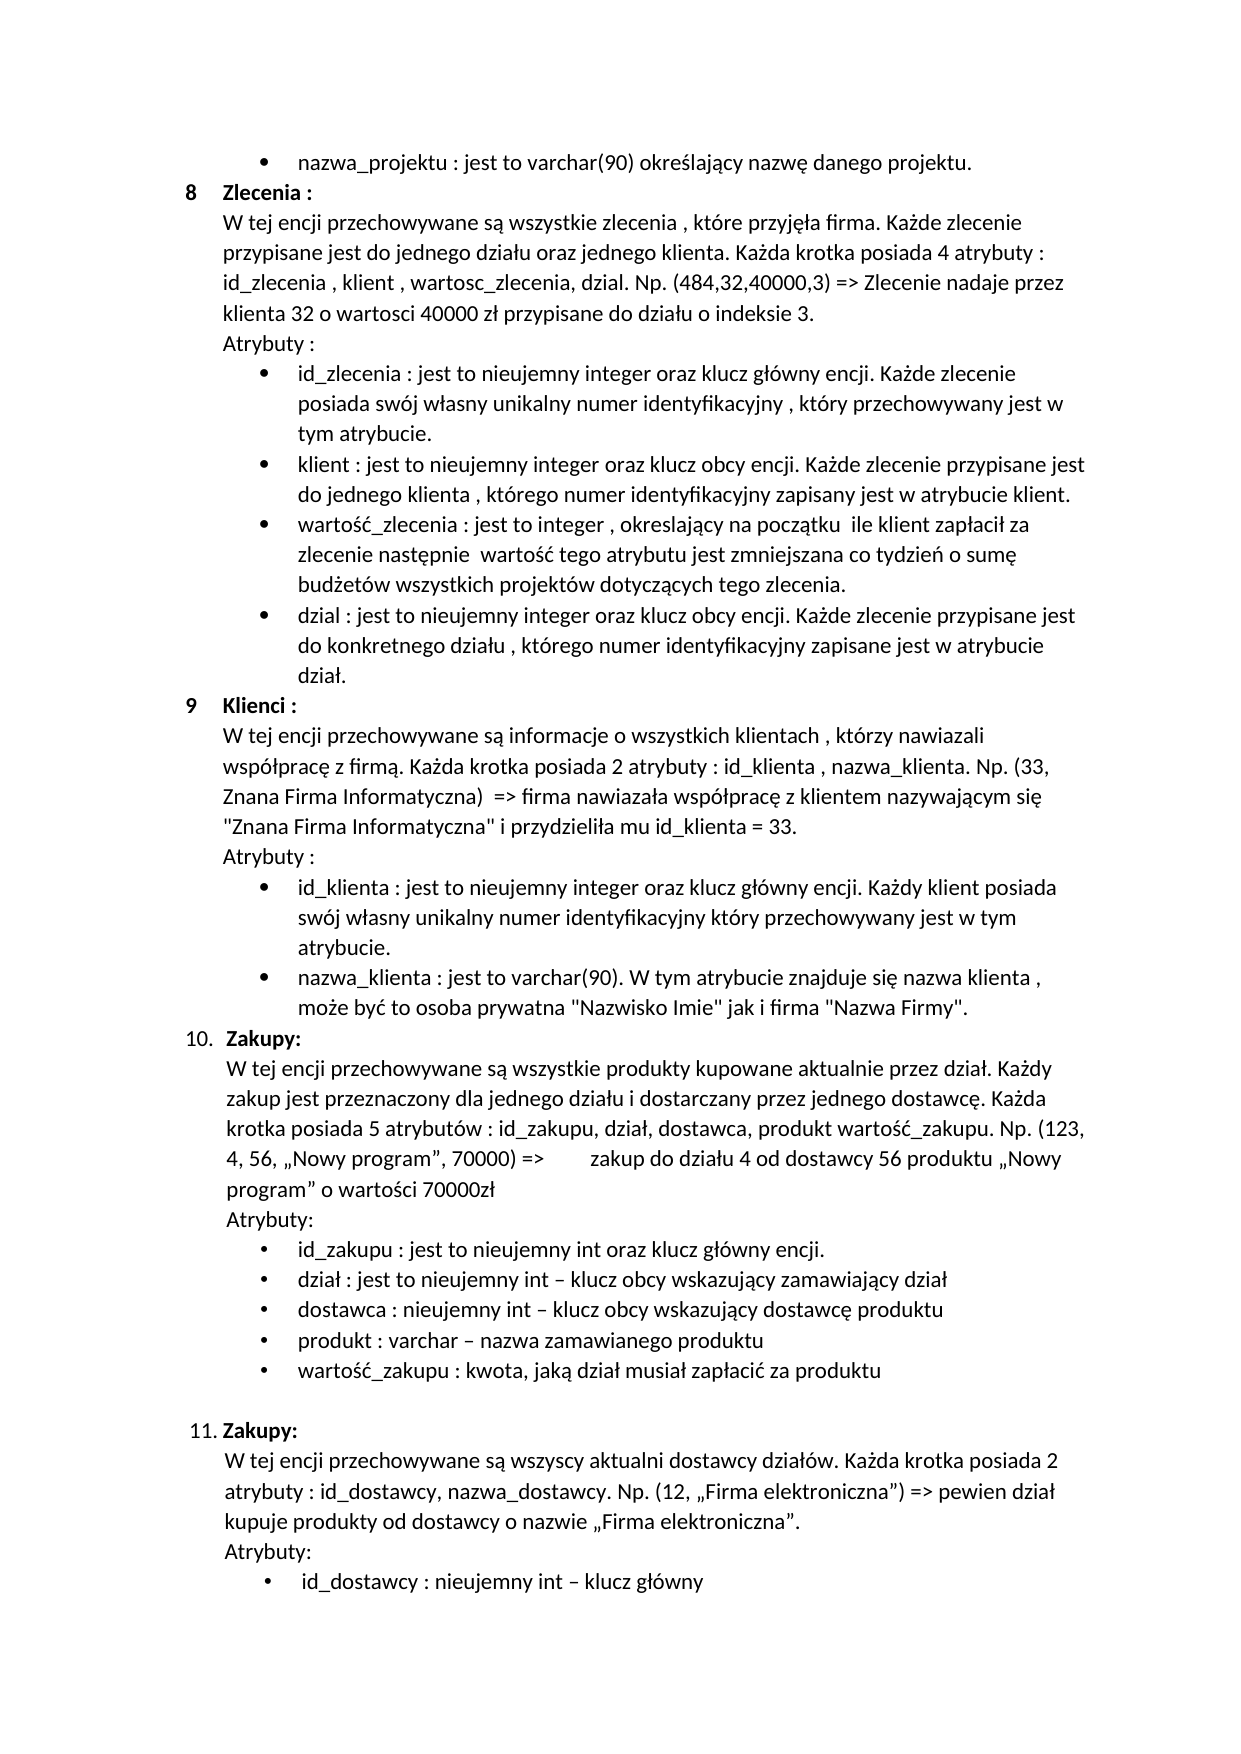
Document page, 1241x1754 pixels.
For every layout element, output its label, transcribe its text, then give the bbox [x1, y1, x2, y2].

list Zakupy: W tej encji przechowywane są wszystkie produkty kupowane aktualnie przez dział. Każdy zakup jest przeznaczony dla jednego działu i dostarczany przez jednego dostawcę. Każda krotka posiada 5 atrybutów : id_zakupu, dział, dostawca, produkt wartość_zakupu. Np. (123, 4, 56, „Nowy program”, 70000) => zakup do działu 4 od dostawcy 56 produktu „Nowy program” o wartości 70000zł Atrybuty: [185, 1024, 1093, 1233]
list id_klienta : jest to nieujemny integer oraz klucz główny encji. Każdy klient posiada swój własny unikalny numer identyfikacyjny który przechowywany jest w tym atrybucie. [260, 873, 1093, 961]
list W tej encji przechowywane są wszystkie zlecenia , które przyjęła firma. Każde zlecenie przypisane jest do jednego działu oraz jednego klienta. Każda krotka posiada 4 atrybuty : id_zlecenia , klient , wartosc_zlecenia, dzial. Np. (484,32,40000,3) => Zlecenie nadaje przez klienta 32 o wartosci 40000 zł przypisane do działu o indeksie 3. [223, 208, 1093, 327]
list id_zlecenia : jest to nieujemny integer oraz klucz główny encji. Każde zlecenie posiada swój własny unikalny numer identyfikacyjny , który przechowywany jest w tym atrybucie. [260, 359, 1093, 447]
list id_dostawcy : nieujemny int – klucz główny [264, 1567, 1093, 1595]
list Atrybuty : [223, 329, 1093, 357]
list nazwa_klienta : jest to varchar(90). W tym atrybucie znajduje się nazwa klienta , może być to osoba prywatna "Nazwisko Imie" jak i firma "Nazwa Firmy". [260, 963, 1093, 1021]
list nazwa_projektu : jest to varchar(90) określający nazwę danego projektu. [260, 148, 1093, 176]
list Klienci : [185, 691, 1093, 719]
list dzial : jest to nieujemny integer oraz klucz obcy encji. Każde zlecenie przypisane jest do konkretnego działu , którego numer identyfikacyjny zapisane jest w atrybucie dział. [260, 601, 1093, 689]
list Atrybuty : [223, 842, 1093, 870]
list dział : jest to nieujemny int – klucz obcy wskazujący zamawiający dział [260, 1265, 1093, 1293]
list dostawca : nieujemny int – klucz obcy wskazujący dostawcę produktu [260, 1296, 1093, 1323]
list Zakupy: W tej encji przechowywane są wszyscy aktualni dostawcy działów. Każda krotka posiada 2 atrybuty : id_dostawcy, nazwa_dostawcy. Np. (12, „Firma elektroniczna”) => pewien dział kupuje produkty od dostawcy o nazwie „Firma elektroniczna”. Atrybuty: [189, 1416, 1093, 1565]
list id_zakupu : jest to nieujemny int oraz klucz główny encji. [260, 1235, 1093, 1263]
list wartość_zlecenia : jest to integer , okreslający na początku ile klient zapłacił za zlecenie następnie wartość tego atrybutu jest zmniejszana co tydzień o sumę budżetów wszystkich projektów dotyczących tego zlecenia. [260, 510, 1093, 598]
list wartość_zakupu : kwota, jaką dział musiał zapłacić za produktu [260, 1356, 1093, 1384]
list W tej encji przechowywane są informacje o wszystkich klientach , którzy nawiazali współpracę z firmą. Każda krotka posiada 2 atrybuty : id_klienta , nazwa_klienta. Np. (33, Znana Firma Informatyczna) => firma nawiazała współpracę z klientem nazywającym się "Znana Firma Informatyczna" i przydzieliła mu id_klienta = 33. [223, 722, 1093, 840]
list produkt : varchar – nazwa zamawianego produktu [260, 1326, 1093, 1354]
list Zlecenia : [185, 178, 1093, 206]
list klient : jest to nieujemny integer oraz klucz obcy encji. Każde zlecenie przypisane jest do jednego klienta , którego numer identyfikacyjny zapisany jest w atrybucie klient. [260, 450, 1093, 508]
